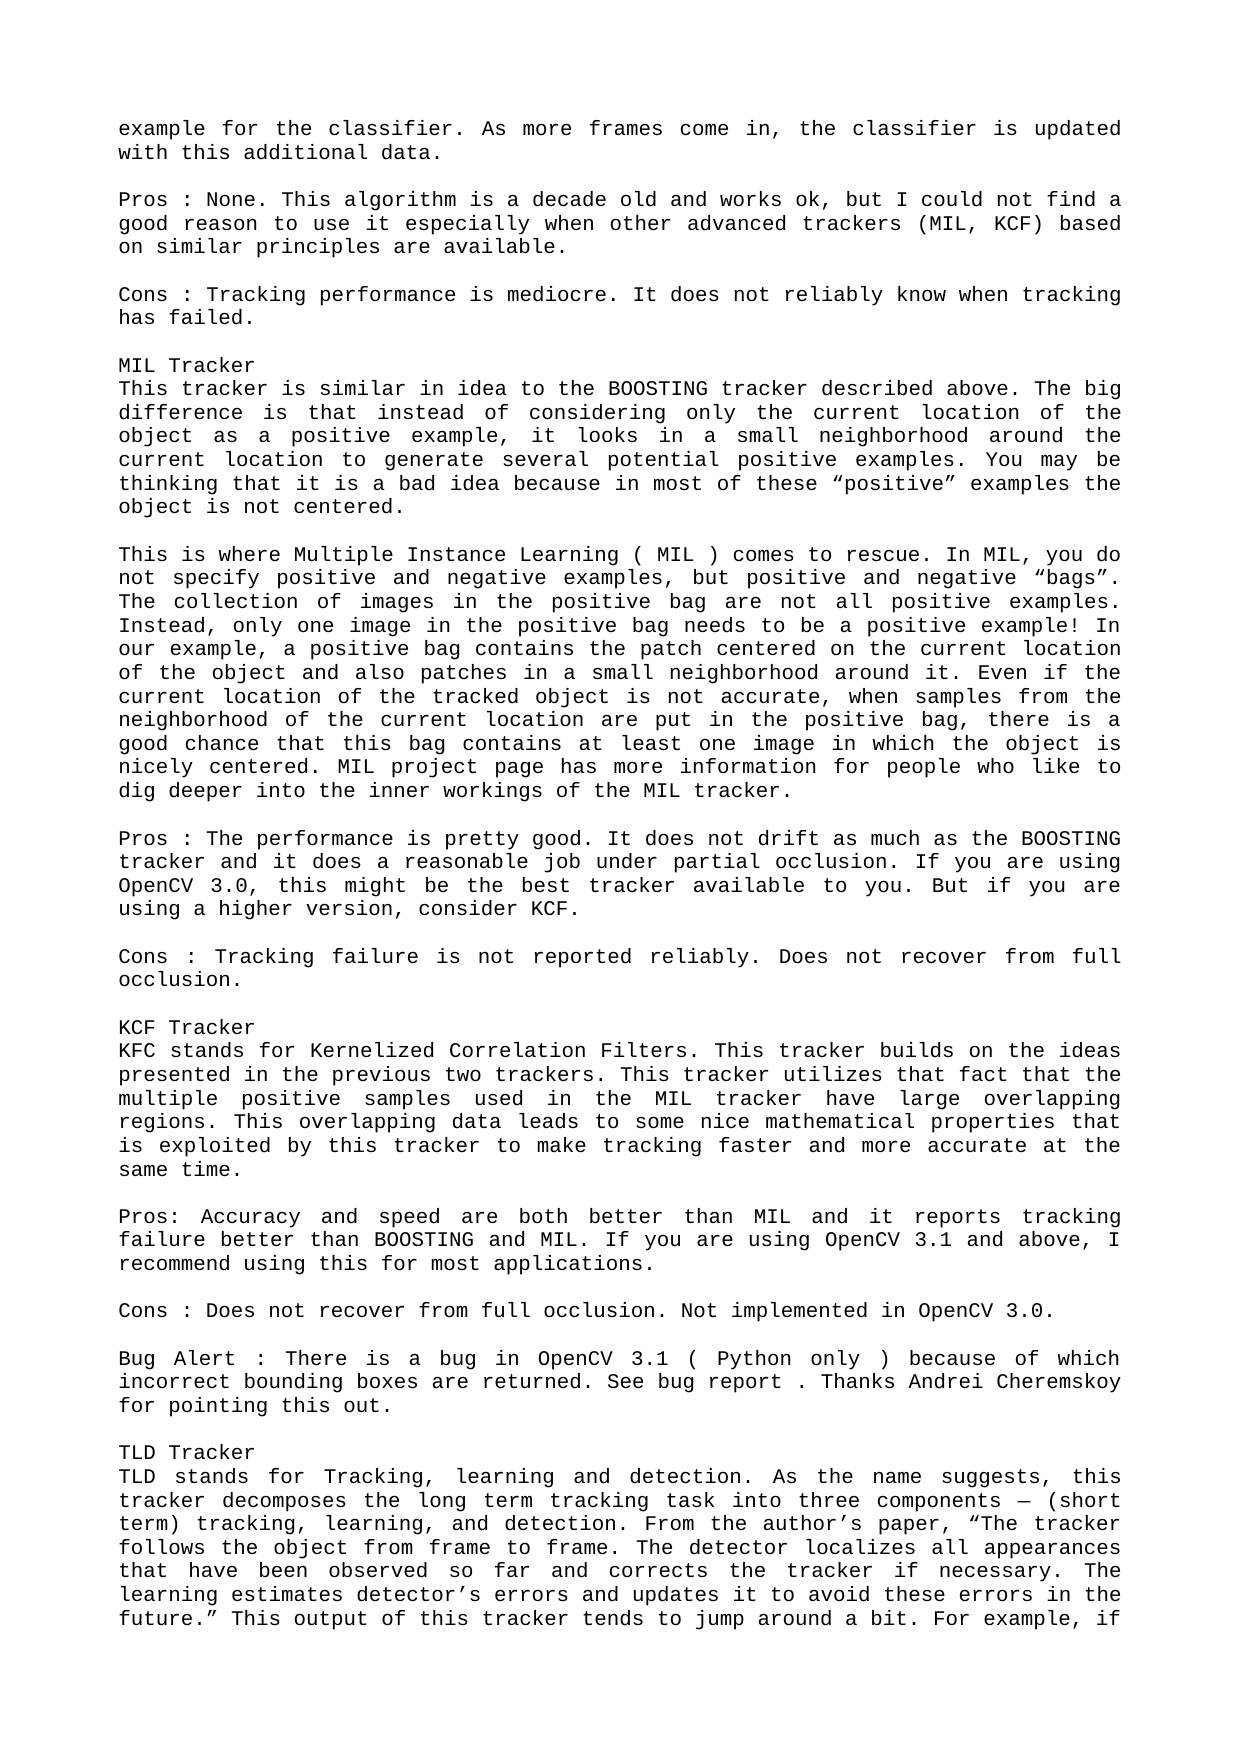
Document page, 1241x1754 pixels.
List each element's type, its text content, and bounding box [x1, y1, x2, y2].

text Cons : Tracking performance is mediocre. It does not reliably know when tracking has failed. [118, 284, 1122, 331]
text Pros: Accuracy and speed are both better than MIL and it reports tracking failure better than BOOSTING and MIL. If you are using OpenCV 3.1 and above, I recommend using this for most applications. [118, 1206, 1122, 1277]
text TLD stands for Tracking, learning and detection. As the name suggests, this tracker decomposes the long term tracking task into three components — (short term) tracking, learning, and detection. From the author’s paper, “The tracker follows the object from frame to frame. The detector localizes all appearances that have been observed so far and corrects the tracker if necessary. The learning estimates detector’s errors and updates it to avoid these errors in the future.” This output of this tracker tends to jump around a bit. For example, if [118, 1466, 1122, 1631]
text example for the classifier. As more frames come in, the classifier is updated with this additional data. [118, 118, 1122, 165]
text Bug Alert : There is a bug in OpenCV 3.1 ( Python only ) because of which incorrect bounding boxes are returned. See bug report . Thanks Andrei Cheremskoy for pointing this out. [118, 1348, 1122, 1419]
text TLD Tracker [118, 1442, 1122, 1466]
text Cons : Does not recover from full occlusion. Not implemented in OpenCV 3.0. [118, 1300, 1122, 1324]
text Cons : Tracking failure is not reported reliably. Does not recover from full occlusion. [118, 946, 1122, 993]
text This is where Multiple Instance Learning ( MIL ) comes to rescue. In MIL, you do not specify positive and negative examples, but positive and negative “bags”. The collection of images in the positive bag are not all positive examples. Instead, only one image in the positive bag needs to be a positive example! In our example, a positive bag contains the patch centered on the current location of the object and also patches in a small neighborhood around it. Even if the current location of the tracked object is not accurate, when samples from the neighborhood of the current location are put in the positive bag, there is a good chance that this bag contains at least one image in which the object is nicely centered. MIL project page has more information for people who like to dig deeper into the inner workings of the MIL tracker. [118, 544, 1122, 804]
text MIL Tracker [118, 354, 1122, 378]
text Pros : The performance is pretty good. It does not drift as much as the BOOSTING tracker and it does a reasonable job under partial occlusion. If you are using OpenCV 3.0, this might be the best tracker available to you. But if you are using a higher version, consider KCF. [118, 827, 1122, 922]
text KCF Tracker [118, 1017, 1122, 1040]
text KFC stands for Kernelized Correlation Filters. This tracker builds on the ideas presented in the previous two trackers. This tracker utilizes that fact that the multiple positive samples used in the MIL tracker have large overlapping regions. This overlapping data leads to some nice mathematical properties that is exploited by this tracker to make tracking faster and more accurate at the same time. [118, 1040, 1122, 1182]
text Pros : None. This algorithm is a decade old and works ok, but I could not find a good reason to use it especially when other advanced trackers (MIL, KCF) based on similar principles are available. [118, 189, 1122, 260]
text This tracker is similar in idea to the BOOSTING tracker described above. The big difference is that instead of considering only the current location of the object as a positive example, it looks in a small neighborhood around the current location to generate several potential positive examples. You may be thinking that it is a bad idea because in most of these “positive” examples the object is not centered. [118, 378, 1122, 520]
